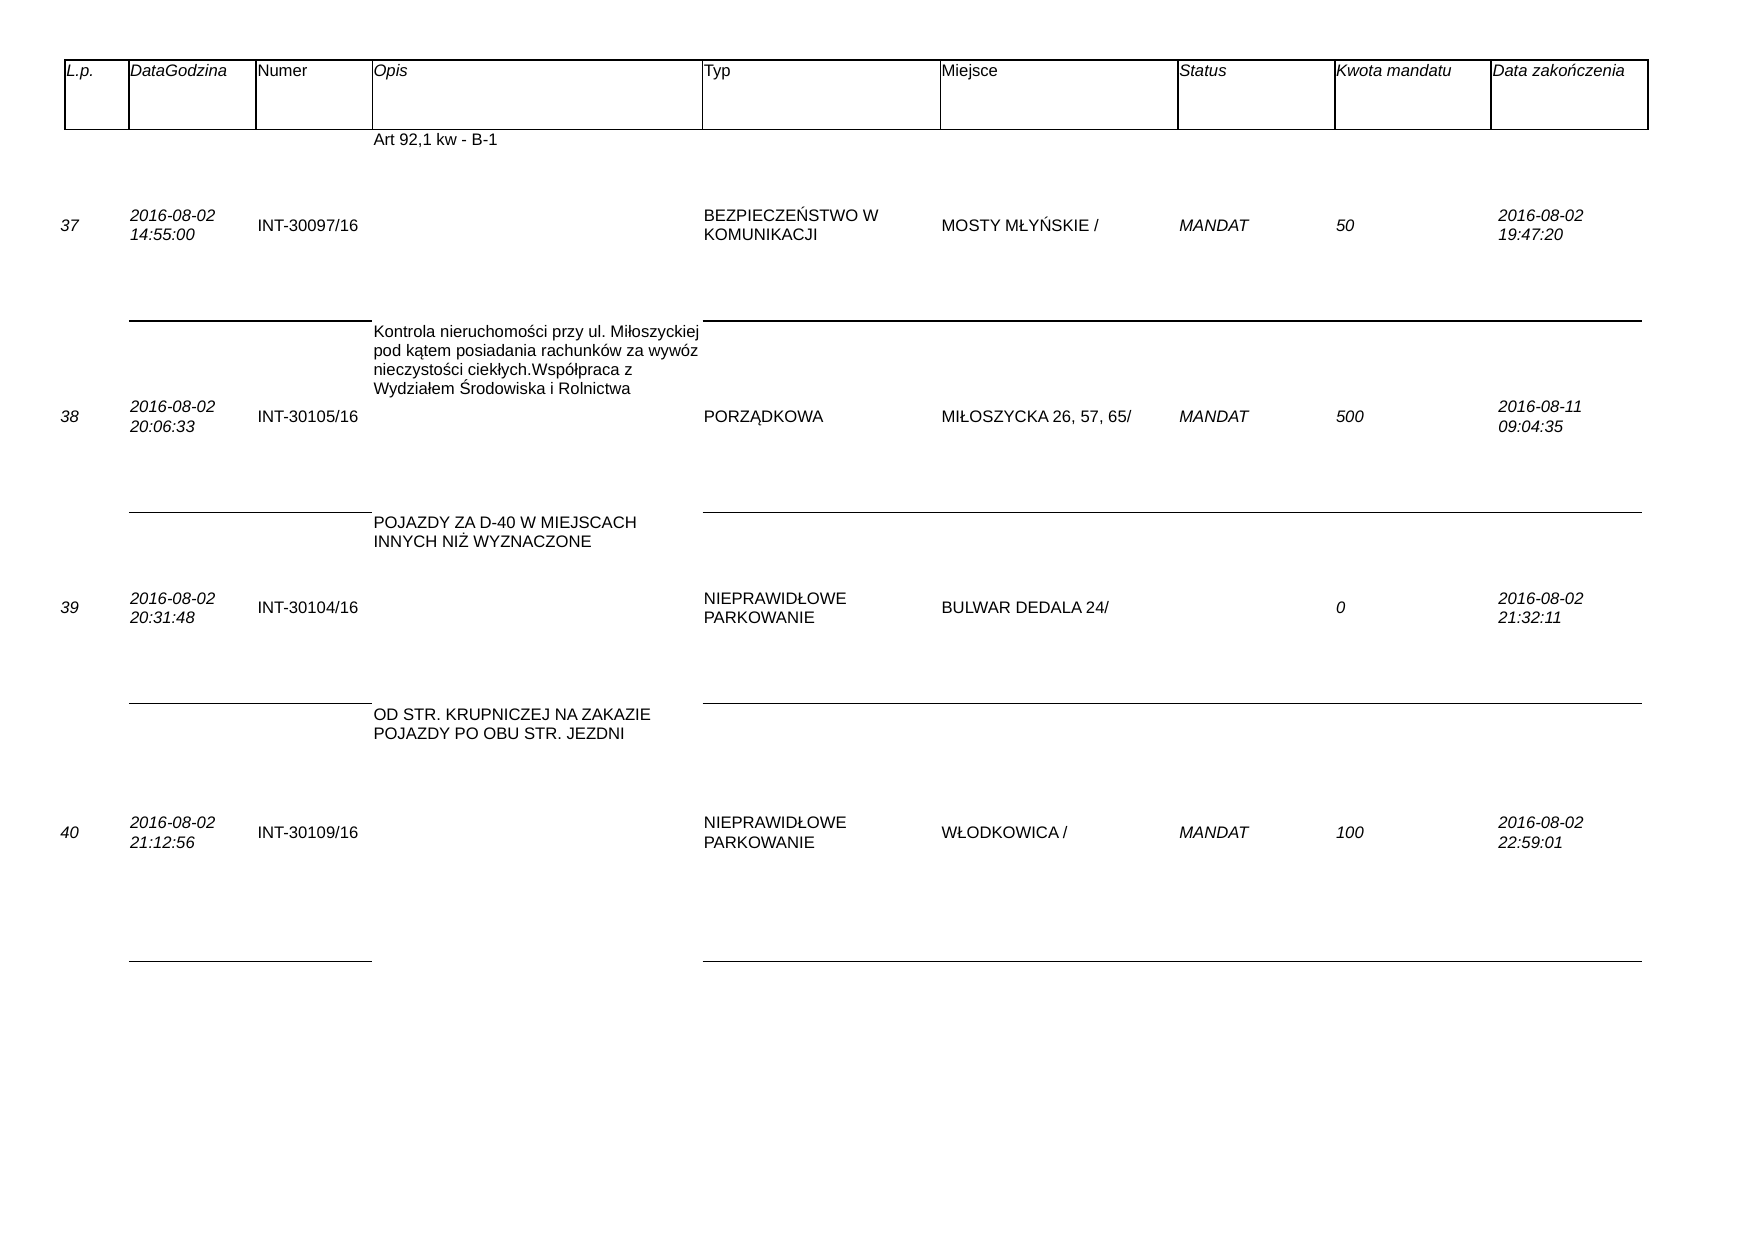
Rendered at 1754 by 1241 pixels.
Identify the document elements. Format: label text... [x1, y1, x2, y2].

table_cell [1642, 130, 1648, 320]
table_cell [940, 962, 1178, 966]
table_cell [1178, 513, 1335, 703]
table_cell 38 [59, 320, 129, 511]
table_cell [129, 962, 256, 966]
table_cell Art 92,1 kw - B-1 [372, 130, 703, 320]
table_cell [1341, 962, 1352, 966]
table_cell PORZĄDKOWA [703, 322, 940, 511]
table_header L.p. [66, 61, 128, 129]
table_cell [1497, 962, 1642, 966]
table_cell [372, 961, 610, 966]
table_cell 39 [59, 511, 129, 703]
table_cell 2016-08-02 21:32:11 [1497, 513, 1642, 703]
table_cell [1642, 320, 1648, 511]
table_header Typ [703, 61, 940, 129]
table_cell OD STR. KRUPNICZEJ NA ZAKAZIE POJAZDY PO OBU STR. JEZDNI [372, 703, 703, 961]
table_cell [610, 961, 703, 966]
table_cell MOSTY MŁYŃSKIE / [940, 130, 1178, 320]
table_cell [1178, 962, 1335, 966]
table_cell MANDAT [1178, 130, 1335, 320]
table_cell WŁODKOWICA / [940, 704, 1178, 961]
table_header [59, 59, 64, 129]
table_cell [1642, 511, 1648, 703]
table_header Data zakończenia [1492, 61, 1647, 129]
table_cell 2016-08-02 19:47:20 [1497, 130, 1642, 320]
table_cell [703, 962, 940, 966]
table_cell 2016-08-02 14:55:00 [129, 130, 256, 320]
table_header Kwota mandatu [1336, 61, 1490, 129]
table_header DataGodzina [130, 61, 255, 129]
table_cell MANDAT [1178, 322, 1335, 511]
table_cell INT-30104/16 [256, 513, 372, 703]
table_cell INT-30109/16 [256, 704, 372, 961]
table_header Miejsce [941, 61, 1177, 129]
table_header Status [1179, 61, 1334, 129]
table_cell 100 [1335, 704, 1497, 961]
table_cell 2016-08-02 22:59:01 [1497, 704, 1642, 961]
table_cell 2016-08-02 21:12:56 [129, 704, 256, 961]
table_header Opis [373, 61, 702, 129]
table_cell [256, 962, 326, 966]
table_cell [1352, 962, 1491, 966]
table_cell BULWAR DEDALA 24/ [940, 513, 1178, 703]
table_cell NIEPRAWIDŁOWE PARKOWANIE [703, 704, 940, 961]
table_cell Kontrola nieruchomości przy ul. Miłoszyckiej pod kątem posiadania rachunków za wywóz nieczystości ciekłych.Współpraca z Wydziałem Środowiska i Rolnictwa [372, 320, 703, 511]
table_cell 40 [59, 703, 129, 961]
table_cell 37 [59, 129, 129, 320]
table_cell INT-30097/16 [256, 130, 372, 320]
table_cell [1642, 703, 1648, 961]
table_cell INT-30105/16 [256, 322, 372, 511]
table_cell POJAZDY ZA D-40 W MIEJSCACH INNYCH NIŻ WYZNACZONE [372, 511, 703, 703]
table_cell NIEPRAWIDŁOWE PARKOWANIE [703, 513, 940, 703]
table_cell [326, 962, 372, 966]
table_cell 2016-08-02 20:31:48 [129, 513, 256, 703]
table_cell MANDAT [1178, 704, 1335, 961]
table_cell MIŁOSZYCKA 26, 57, 65/ [940, 322, 1178, 511]
table_cell 500 [1335, 322, 1497, 511]
table_cell 2016-08-02 20:06:33 [129, 322, 256, 511]
table_cell [65, 961, 129, 966]
table_cell 50 [1335, 130, 1497, 320]
table_cell BEZPIECZEŃSTWO W KOMUNIKACJI [703, 130, 940, 320]
table_cell 0 [1335, 513, 1497, 703]
table_cell 2016-08-11 09:04:35 [1497, 322, 1642, 511]
table_header Numer [257, 61, 372, 129]
